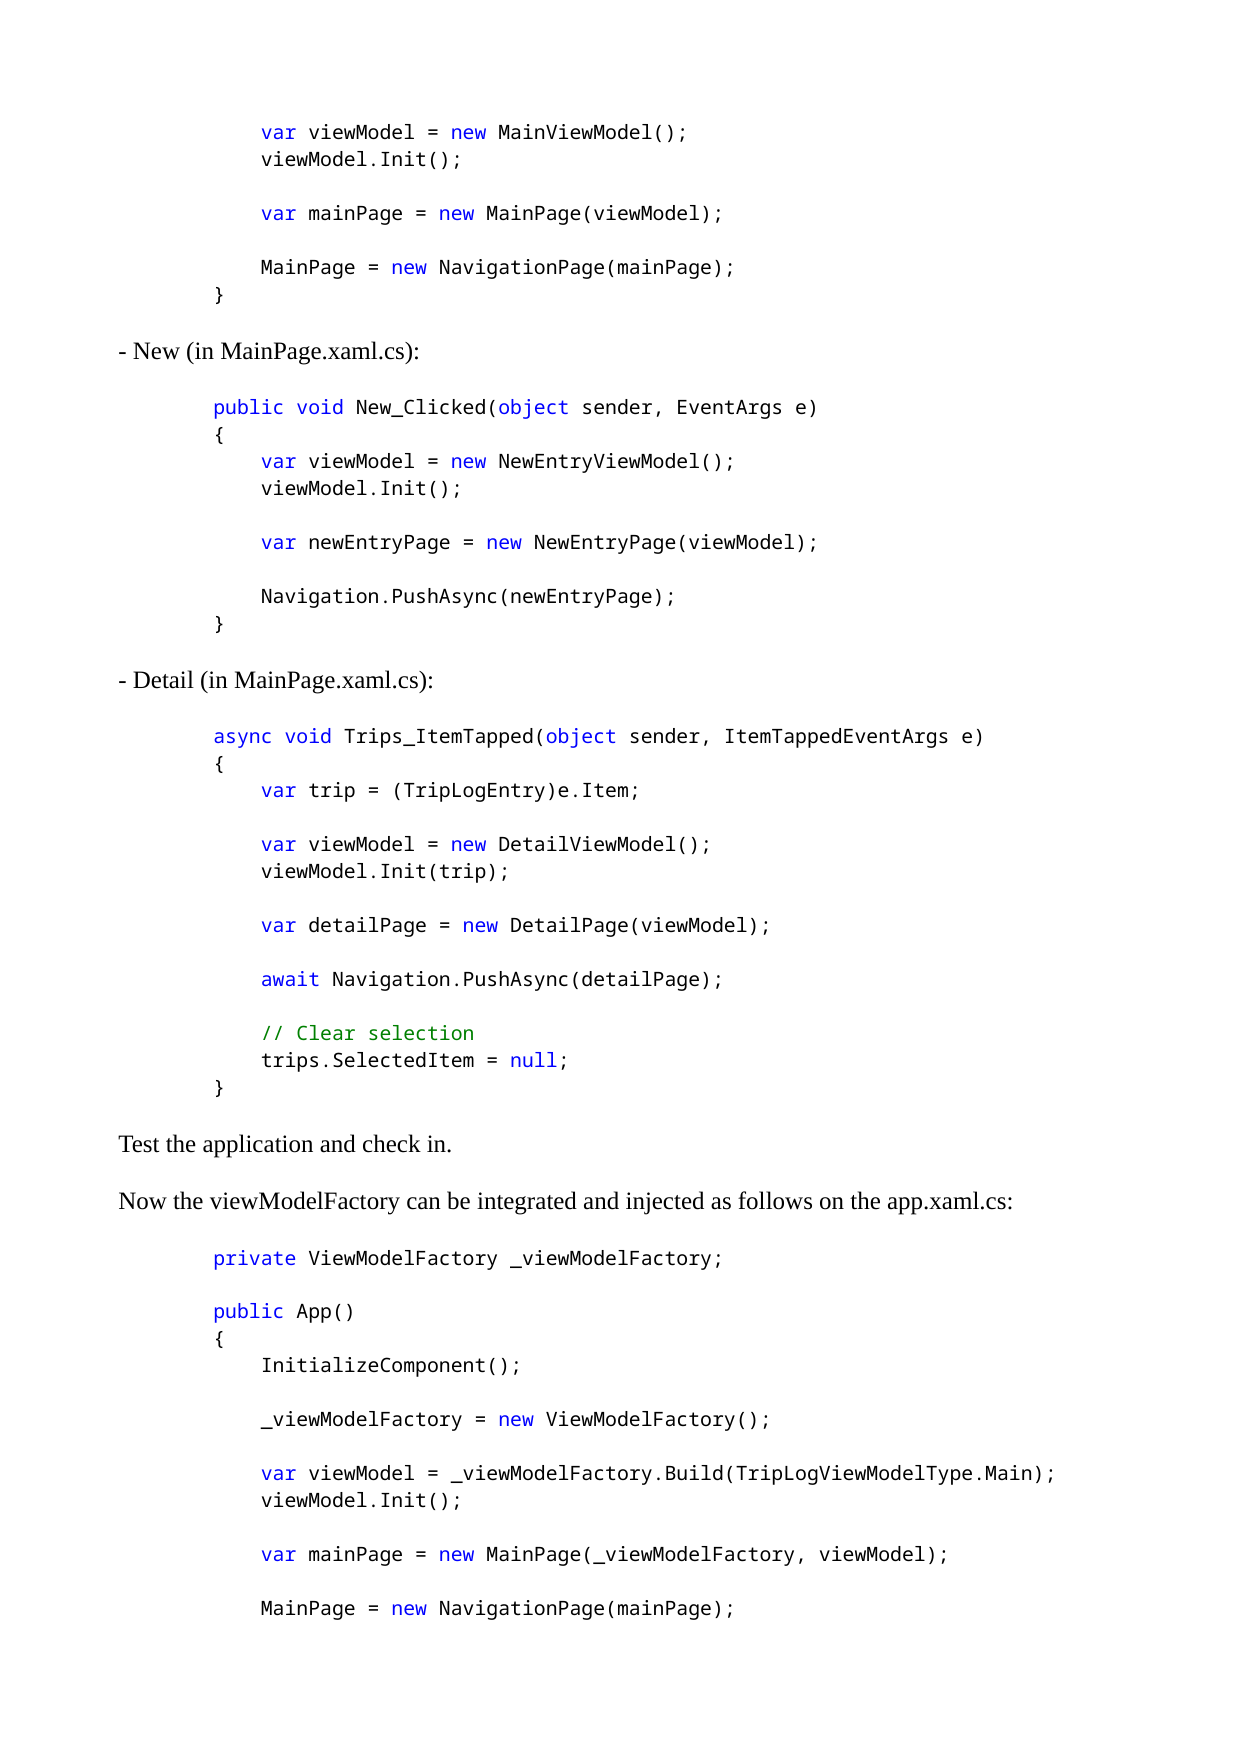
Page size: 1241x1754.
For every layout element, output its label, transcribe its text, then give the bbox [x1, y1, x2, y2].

text await Navigation.PushAsync(detailPage); [118, 965, 1122, 992]
text viewModel.Init(); [118, 474, 1122, 501]
text MainPage = new NavigationPage(mainPage); [118, 253, 1122, 280]
text } [118, 1073, 1122, 1100]
text private ViewModelFactory _viewModelFactory; [118, 1244, 1122, 1271]
text var viewModel = _viewModelFactory.Build(TripLogViewModelType.Main); [118, 1459, 1122, 1487]
text { [118, 1325, 1122, 1352]
text - New (in MainPage.xaml.cs): [118, 336, 1122, 364]
text var trip = (TripLogEntry)e.Item; [118, 776, 1122, 803]
text async void Trips_ItemTapped(object sender, ItemTappedEventArgs e) [118, 722, 1122, 749]
text var mainPage = new MainPage(viewModel); [118, 199, 1122, 226]
text } [118, 280, 1122, 307]
text viewModel.Init(); [118, 1487, 1122, 1513]
text public void New_Clicked(object sender, EventArgs e) [118, 393, 1122, 420]
text var viewModel = new DetailViewModel(); [118, 830, 1122, 857]
text public App() [118, 1298, 1122, 1325]
text - Detail (in MainPage.xaml.cs): [118, 665, 1122, 693]
text var viewModel = new NewEntryViewModel(); [118, 447, 1122, 474]
text var viewModel = new MainViewModel(); [118, 118, 1122, 145]
text trips.SelectedItem = null; [118, 1046, 1122, 1073]
text MainPage = new NavigationPage(mainPage); [118, 1594, 1122, 1621]
text var mainPage = new MainPage(_viewModelFactory, viewModel); [118, 1541, 1122, 1567]
text } [118, 609, 1122, 636]
text Navigation.PushAsync(newEntryPage); [118, 582, 1122, 609]
text Test the application and check in. [118, 1129, 1122, 1157]
text _viewModelFactory = new ViewModelFactory(); [118, 1406, 1122, 1433]
text Now the viewModelFactory can be integrated and injected as follows on the app.xaml.cs: [118, 1186, 1122, 1215]
text viewModel.Init(); [118, 145, 1122, 172]
text InitializeComponent(); [118, 1352, 1122, 1379]
text viewModel.Init(trip); [118, 857, 1122, 884]
text var detailPage = new DetailPage(viewModel); [118, 911, 1122, 938]
text // Clear selection [118, 1019, 1122, 1046]
text var newEntryPage = new NewEntryPage(viewModel); [118, 528, 1122, 555]
text { [118, 420, 1122, 447]
text { [118, 749, 1122, 776]
